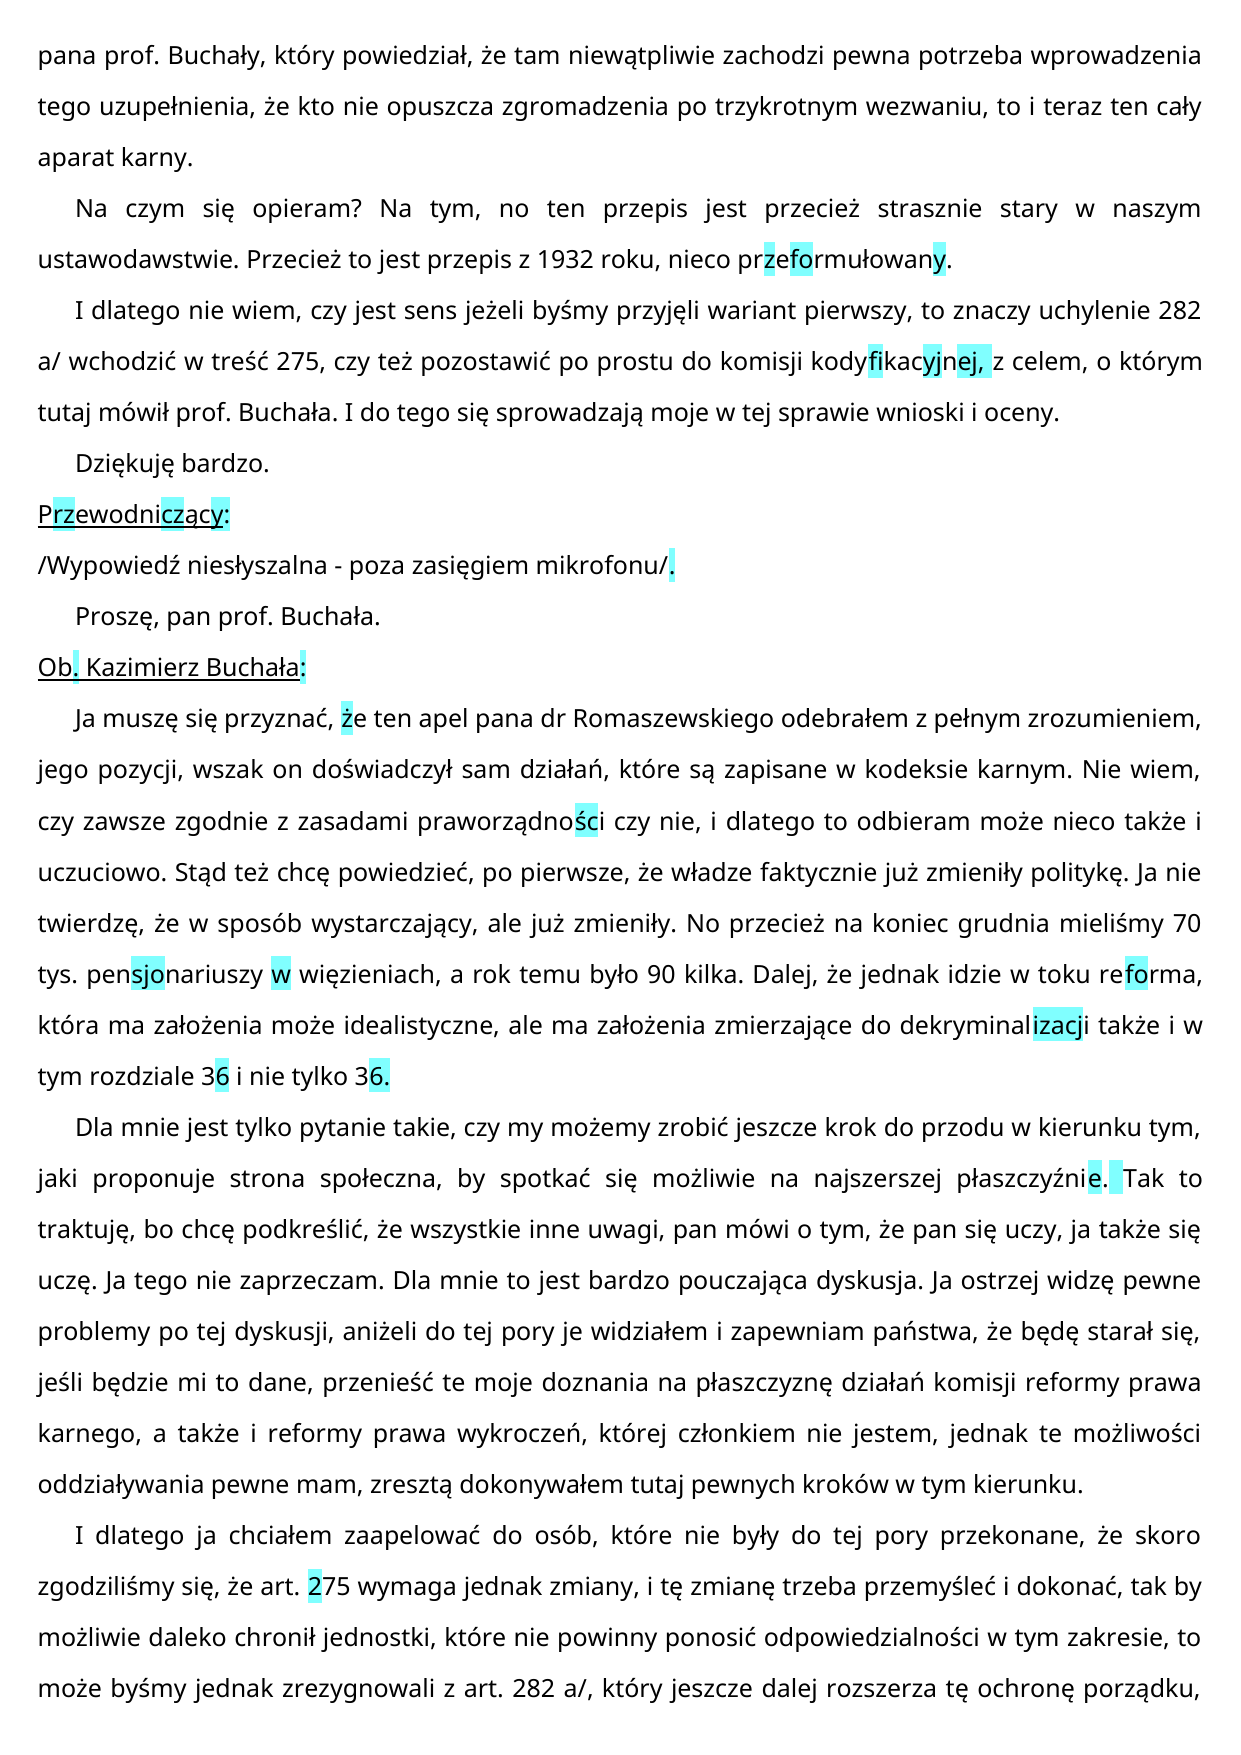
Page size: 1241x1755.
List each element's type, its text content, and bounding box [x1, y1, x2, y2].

text Ja muszę się przyznać, że ten apel pana dr Romaszewskiego odebrałem z pełnym zrozumieniem, jego pozycji, wszak on doświadczył sam działań, które są zapisane w kodeksie karnym. Nie wiem, czy zawsze zgodnie z zasadami praworządności czy nie, i dlatego to odbieram może nieco także i uczuciowo. Stąd też chcę powiedzieć, po pierwsze, że władze faktycznie już zmieniły politykę. Ja nie twierdzę, że w sposób wystarczający, ale już zmieniły. No przecież na koniec grudnia mieliśmy 70 tys. pensjonariuszy w więzieniach, a rok temu było 90 kilka. Dalej, że jednak idzie w toku reforma, która ma założenia może idealistyczne, ale ma założenia zmierzające do dekryminalizacji także i w tym rozdziale 36 i nie tylko 36. [37, 701, 1203, 1092]
text pana prof. Buchały, który powiedział, że tam niewątpliwie zachodzi pewna potrzeba wprowadzenia tego uzupełnienia, że kto nie opuszcza zgromadzenia po trzykrotnym wezwaniu, to i teraz ten cały aparat karny. [37, 37, 1203, 174]
text I dlatego ja chciałem zaapelować do osób, które nie były do tej pory przekonane, że skoro zgodziliśmy się, że art. 275 wymaga jednak zmiany, i tę zmianę trzeba przemyśleć i dokonać, tak by możliwie daleko chronił jednostki, które nie powinny ponosić odpowiedzialności w tym zakresie, to może byśmy jednak zrezygnowali z art. 282 a/, który jeszcze dalej rozszerza tę ochronę porządku, [37, 1518, 1203, 1705]
text I dlatego nie wiem, czy jest sens jeżeli byśmy przyjęli wariant pierwszy, to znaczy uchylenie 282 a/ wchodzić w treść 275, czy też pozostawić po prostu do komisji kodyfikacyjnej, z celem, o którym tutaj mówił prof. Buchała. I do tego się sprowadzają moje w tej sprawie wnioski i oceny. [37, 293, 1203, 429]
text Dziękuję bardzo. [37, 446, 1203, 480]
text Dla mnie jest tylko pytanie takie, czy my możemy zrobić jeszcze krok do przodu w kierunku tym, jaki proponuje strona społeczna, by spotkać się możliwie na najszerszej płaszczyźnie. Tak to traktuję, bo chcę podkreślić, że wszystkie inne uwagi, pan mówi o tym, że pan się uczy, ja także się uczę. Ja tego nie zaprzeczam. Dla mnie to jest bardzo pouczająca dyskusja. Ja ostrzej widzę pewne problemy po tej dyskusji, aniżeli do tej pory je widziałem i zapewniam państwa, że będę starał się, jeśli będzie mi to dane, przenieść te moje doznania na płaszczyznę działań komisji reformy prawa karnego, a także i reformy prawa wykroczeń, której członkiem nie jestem, jednak te możliwości oddziaływania pewne mam, zresztą dokonywałem tutaj pewnych kroków w tym kierunku. [37, 1109, 1203, 1501]
text Przewodniczący: [37, 497, 1203, 531]
text Proszę, pan prof. Buchała. [37, 599, 1203, 633]
text Ob. Kazimierz Buchała: [37, 650, 1203, 684]
text /Wypowiedź niesłyszalna - poza zasięgiem mikrofonu/. [37, 548, 1203, 582]
text Na czym się opieram? Na tym, no ten przepis jest przecież strasznie stary w naszym ustawodawstwie. Przecież to jest przepis z 1932 roku, nieco przeformułowany. [37, 191, 1203, 276]
